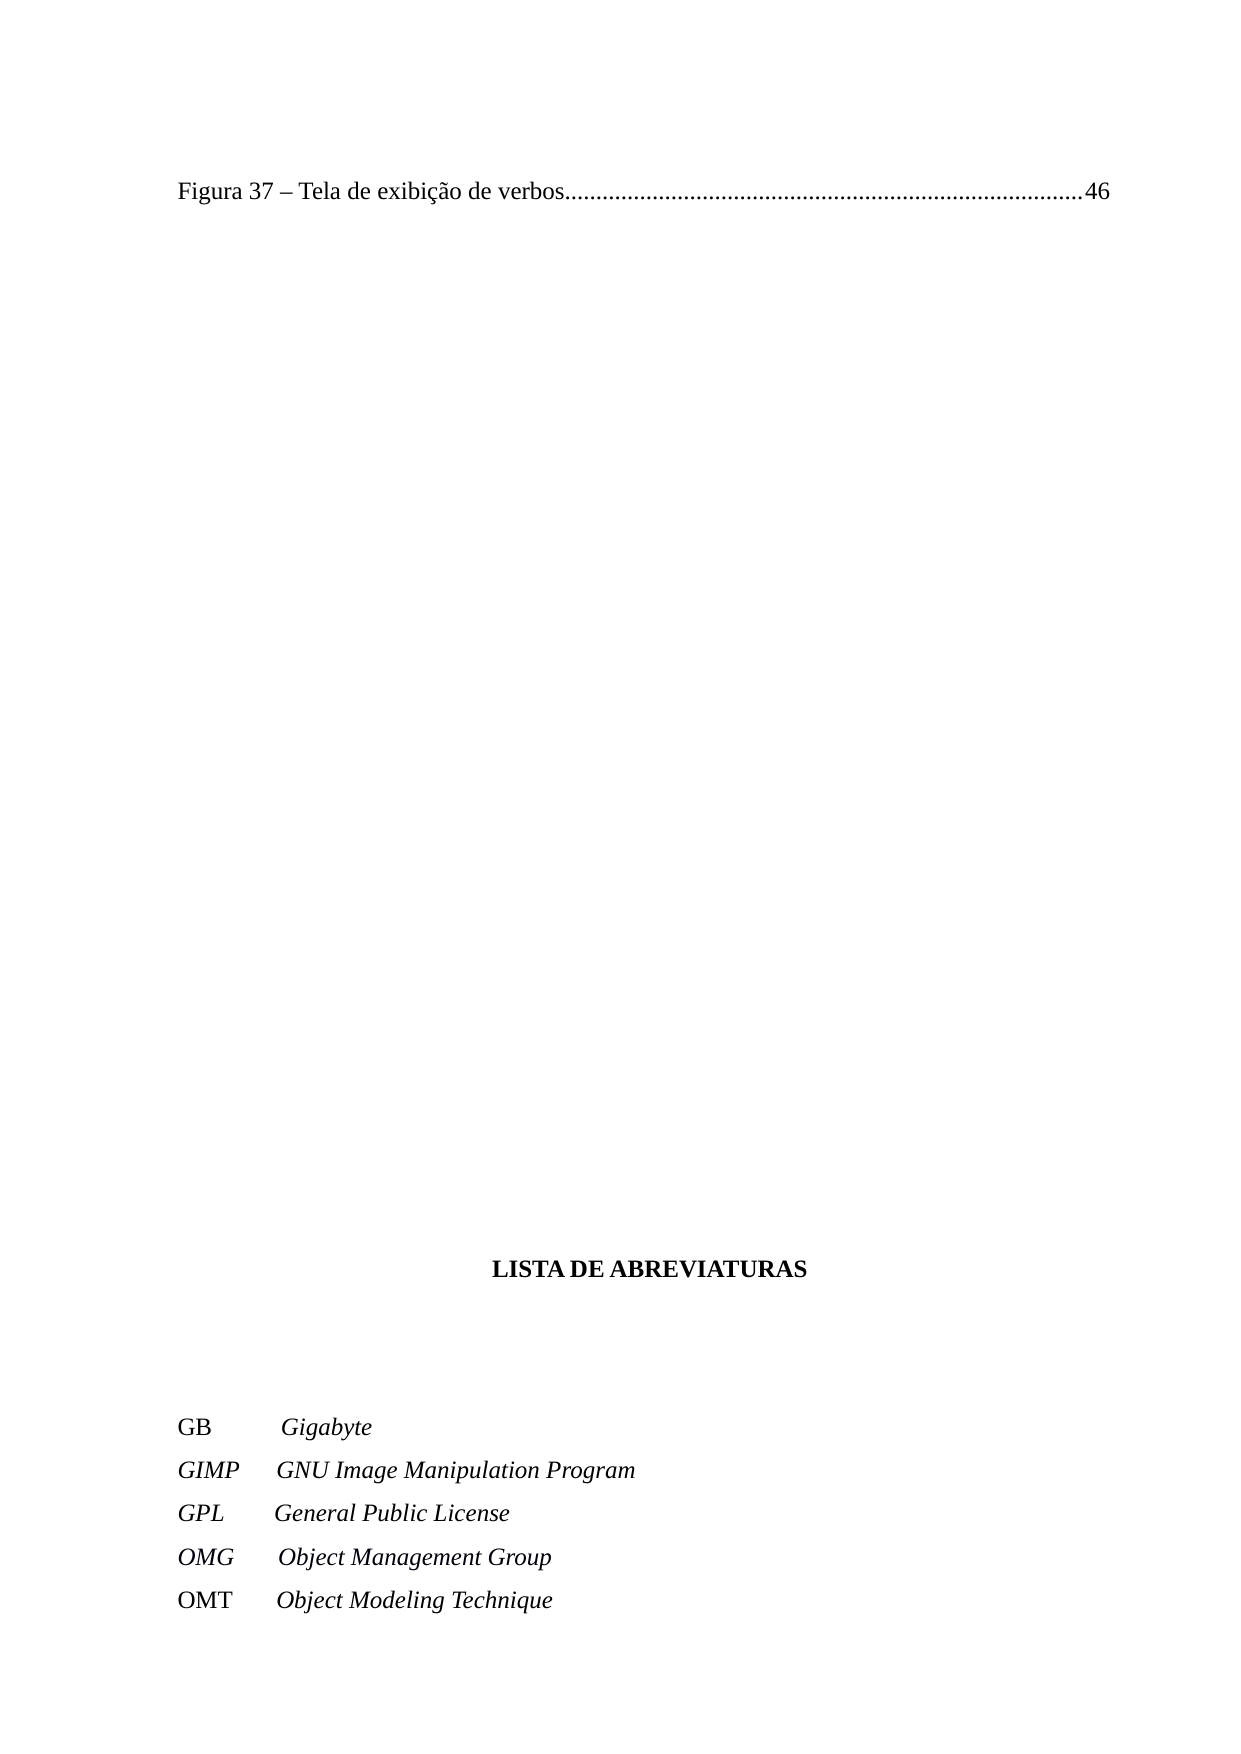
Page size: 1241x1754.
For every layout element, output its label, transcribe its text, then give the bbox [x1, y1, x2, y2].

text OMT Object Modeling Technique [177, 1585, 1122, 1613]
text GB Gigabyte [177, 1412, 1122, 1441]
text Figura 37 – Tela de exibição de verbos................................................................................... 46 [177, 176, 1122, 205]
text LISTA DE ABREVIATURAS [177, 1254, 1122, 1283]
text GPL General Public License [177, 1498, 1122, 1527]
text GIMP GNU Image Manipulation Program [177, 1455, 1122, 1484]
text OMG Object Management Group [177, 1542, 1122, 1570]
